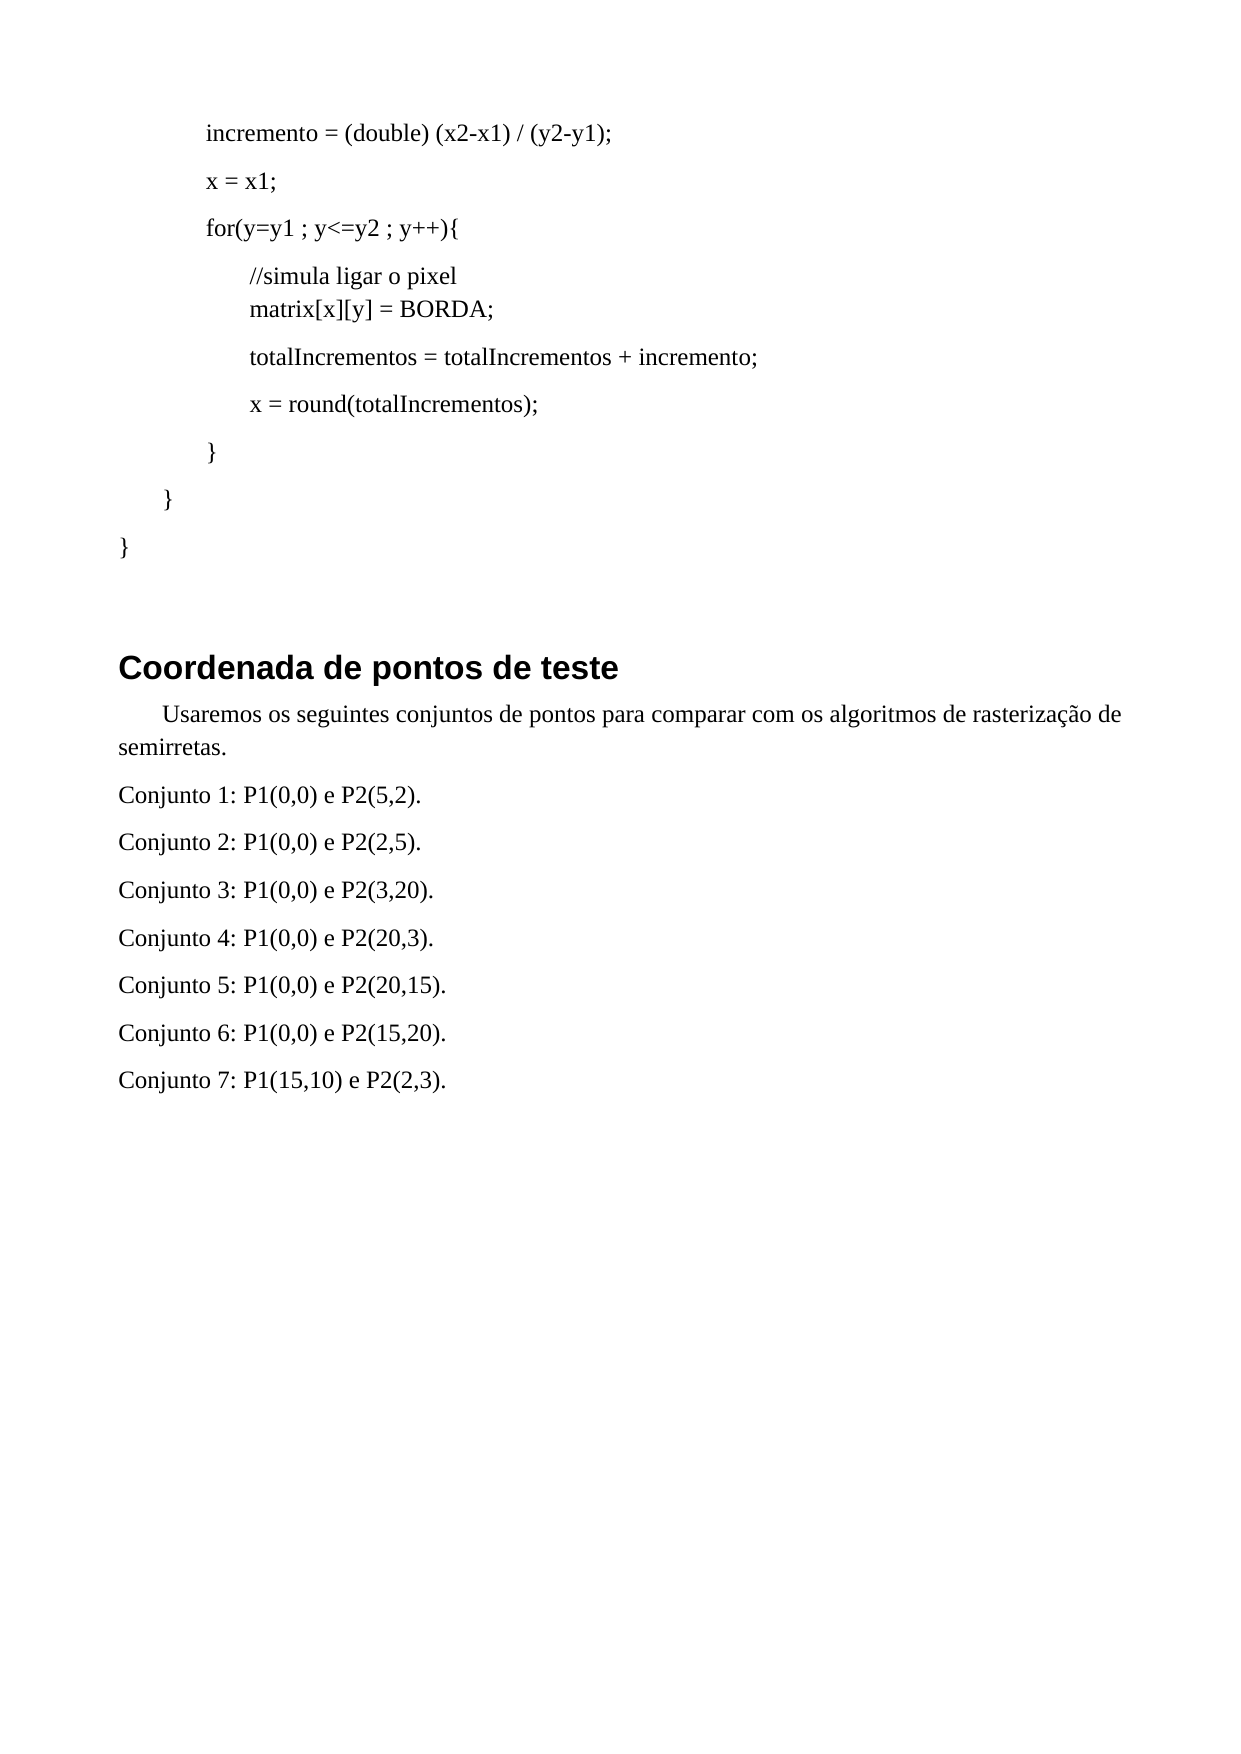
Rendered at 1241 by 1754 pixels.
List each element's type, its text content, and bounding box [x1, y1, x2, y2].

text //simula ligar o pixel matrix[x][y] = BORDA; [118, 261, 1122, 323]
text for(y=y1 ; y<=y2 ; y++){ [118, 213, 1122, 242]
text x = round(totalIncrementos); [118, 389, 1122, 418]
text Conjunto 7: P1(15,10) e P2(2,3). [118, 1065, 1122, 1127]
text incremento = (double) (x2-x1) / (y2-y1); [118, 118, 1122, 147]
text Conjunto 4: P1(0,0) e P2(20,3). [118, 923, 1122, 951]
text Conjunto 2: P1(0,0) e P2(2,5). [118, 827, 1122, 856]
text Usaremos os seguintes conjuntos de pontos para comparar com os algoritmos de rasterização de semirretas. [118, 699, 1122, 761]
text Conjunto 1: P1(0,0) e P2(5,2). [118, 780, 1122, 808]
text Conjunto 6: P1(0,0) e P2(15,20). [118, 1018, 1122, 1047]
text } [118, 437, 1122, 466]
subtitle Coordenada de pontos de teste [118, 648, 1122, 687]
text totalIncrementos = totalIncrementos + incremento; [118, 342, 1122, 370]
text x = x1; [118, 166, 1122, 194]
text Conjunto 3: P1(0,0) e P2(3,20). [118, 875, 1122, 904]
text Conjunto 5: P1(0,0) e P2(20,15). [118, 970, 1122, 999]
text } [118, 484, 1122, 513]
text } [118, 532, 1122, 561]
